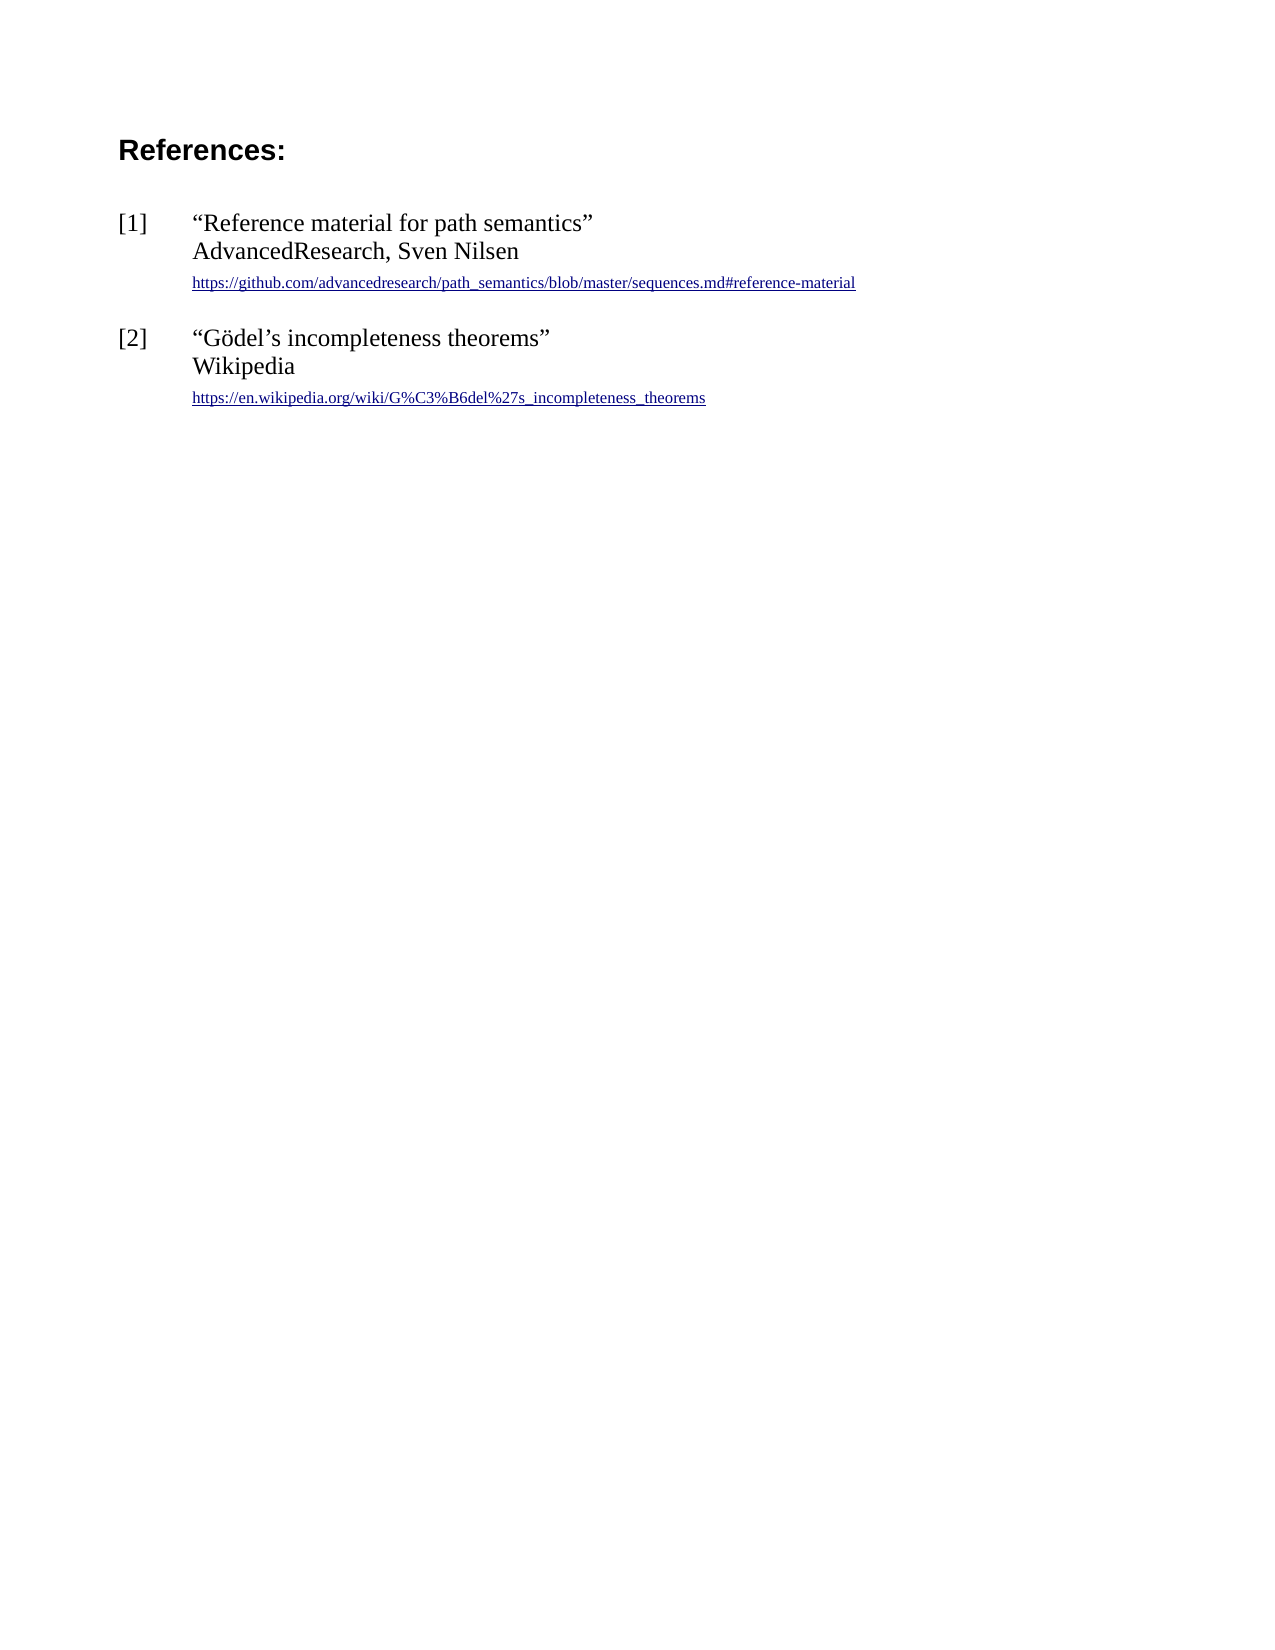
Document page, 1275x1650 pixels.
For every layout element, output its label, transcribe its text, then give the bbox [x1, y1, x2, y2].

text https://github.com/advancedresearch/path_semantics/blob/master/sequences.md#reference-material [118, 265, 1157, 294]
text https://en.wikipedia.org/wiki/G%C3%B6del%27s_incompleteness_theorems [118, 380, 1157, 409]
text Wikipedia [118, 351, 1157, 380]
subtitle References: [118, 133, 1157, 166]
text AdvancedResearch, Sven Nilsen [118, 236, 1157, 265]
text [2] “Gödel’s incompleteness theorems” [118, 323, 1157, 351]
text [1] “Reference material for path semantics” [118, 208, 1157, 236]
